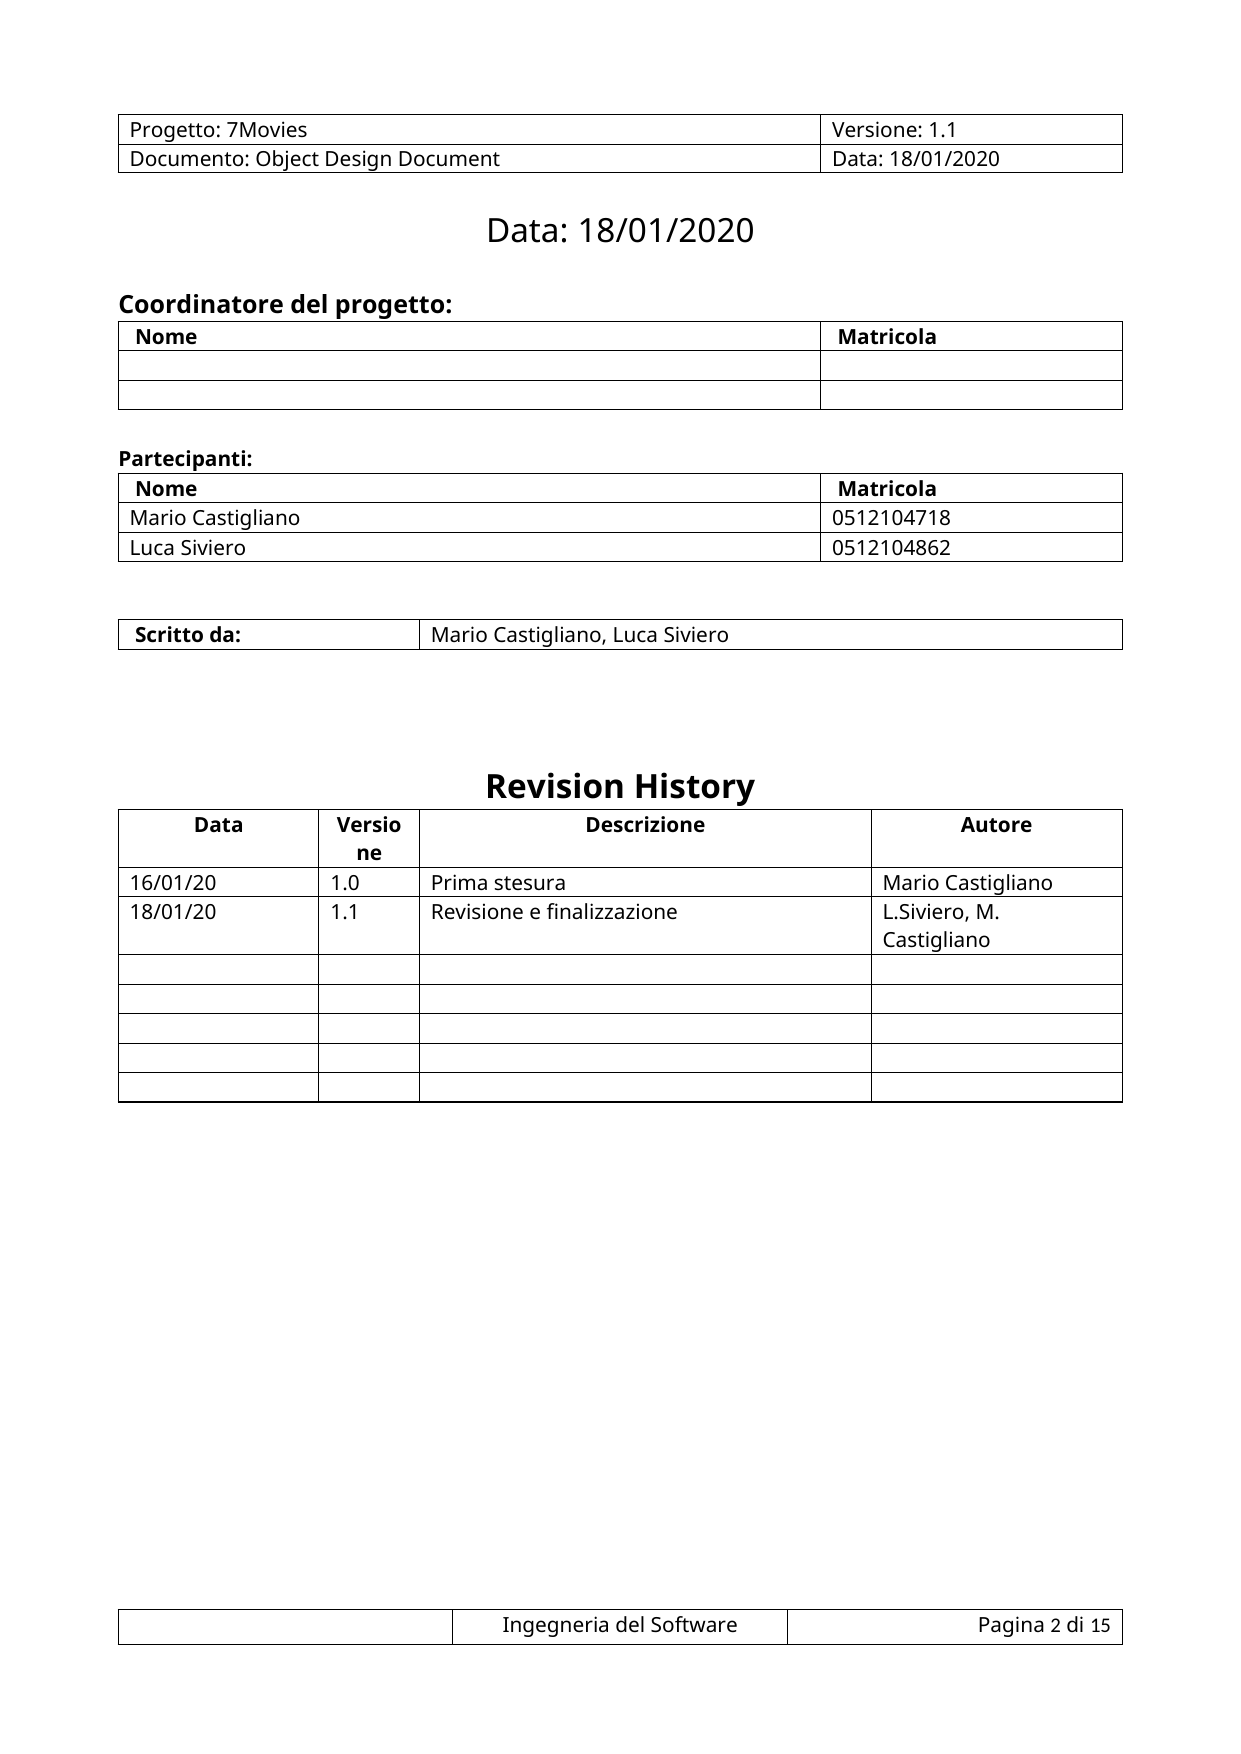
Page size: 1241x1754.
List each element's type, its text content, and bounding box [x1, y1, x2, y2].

table_cell [420, 1073, 871, 1101]
table_cell [319, 1073, 419, 1101]
table_cell [119, 985, 318, 1013]
table_cell [319, 1044, 419, 1072]
table_cell 0512104718 [821, 503, 1122, 532]
text Partecipanti: [118, 444, 1122, 473]
table_cell [119, 1044, 318, 1072]
table_header Versione [319, 810, 419, 867]
table_cell [872, 1014, 1122, 1042]
table_cell Mario Castigliano [872, 868, 1122, 896]
text Data: 18/01/2020 [118, 207, 1122, 253]
table_cell [872, 1044, 1122, 1072]
table_cell Prima stesura [420, 868, 871, 896]
table_cell 16/01/20 [119, 868, 318, 896]
table_cell Revisione e finalizzazione [420, 897, 871, 954]
table_header Data [119, 810, 318, 867]
table_cell [319, 985, 419, 1013]
table_header Mario Castigliano, Luca Siviero [420, 620, 1122, 648]
table_cell [319, 955, 419, 983]
table_cell [119, 1014, 318, 1042]
text Revision History [118, 763, 1122, 809]
table_header Autore [872, 810, 1122, 867]
table_header Descrizione [420, 810, 871, 867]
table_cell [872, 985, 1122, 1013]
table_header Matricola [821, 474, 1122, 502]
table_cell [420, 985, 871, 1013]
table_header Nome [119, 322, 820, 350]
text Coordinatore del progetto: [118, 287, 1122, 321]
table_cell 18/01/20 [119, 897, 318, 954]
table_cell Mario Castigliano [119, 503, 820, 532]
table_cell [420, 1044, 871, 1072]
table_cell 0512104862 [821, 533, 1122, 561]
table_cell 1.1 [319, 897, 419, 954]
table_cell [119, 351, 820, 380]
table_cell [821, 351, 1122, 380]
table_cell [872, 1073, 1122, 1101]
table_cell [119, 381, 820, 409]
table_cell [821, 381, 1122, 409]
table_header Matricola [821, 322, 1122, 350]
table_cell [319, 1014, 419, 1042]
table_cell [119, 1073, 318, 1101]
table_cell [119, 955, 318, 983]
table_header Nome [119, 474, 820, 502]
table_cell [420, 1014, 871, 1042]
table_cell [420, 955, 871, 983]
table_header Scritto da: [119, 620, 419, 648]
table_cell 1.0 [319, 868, 419, 896]
table_cell [872, 955, 1122, 983]
table_cell Luca Siviero [119, 533, 820, 561]
table_cell L.Siviero, M. Castigliano [872, 897, 1122, 954]
